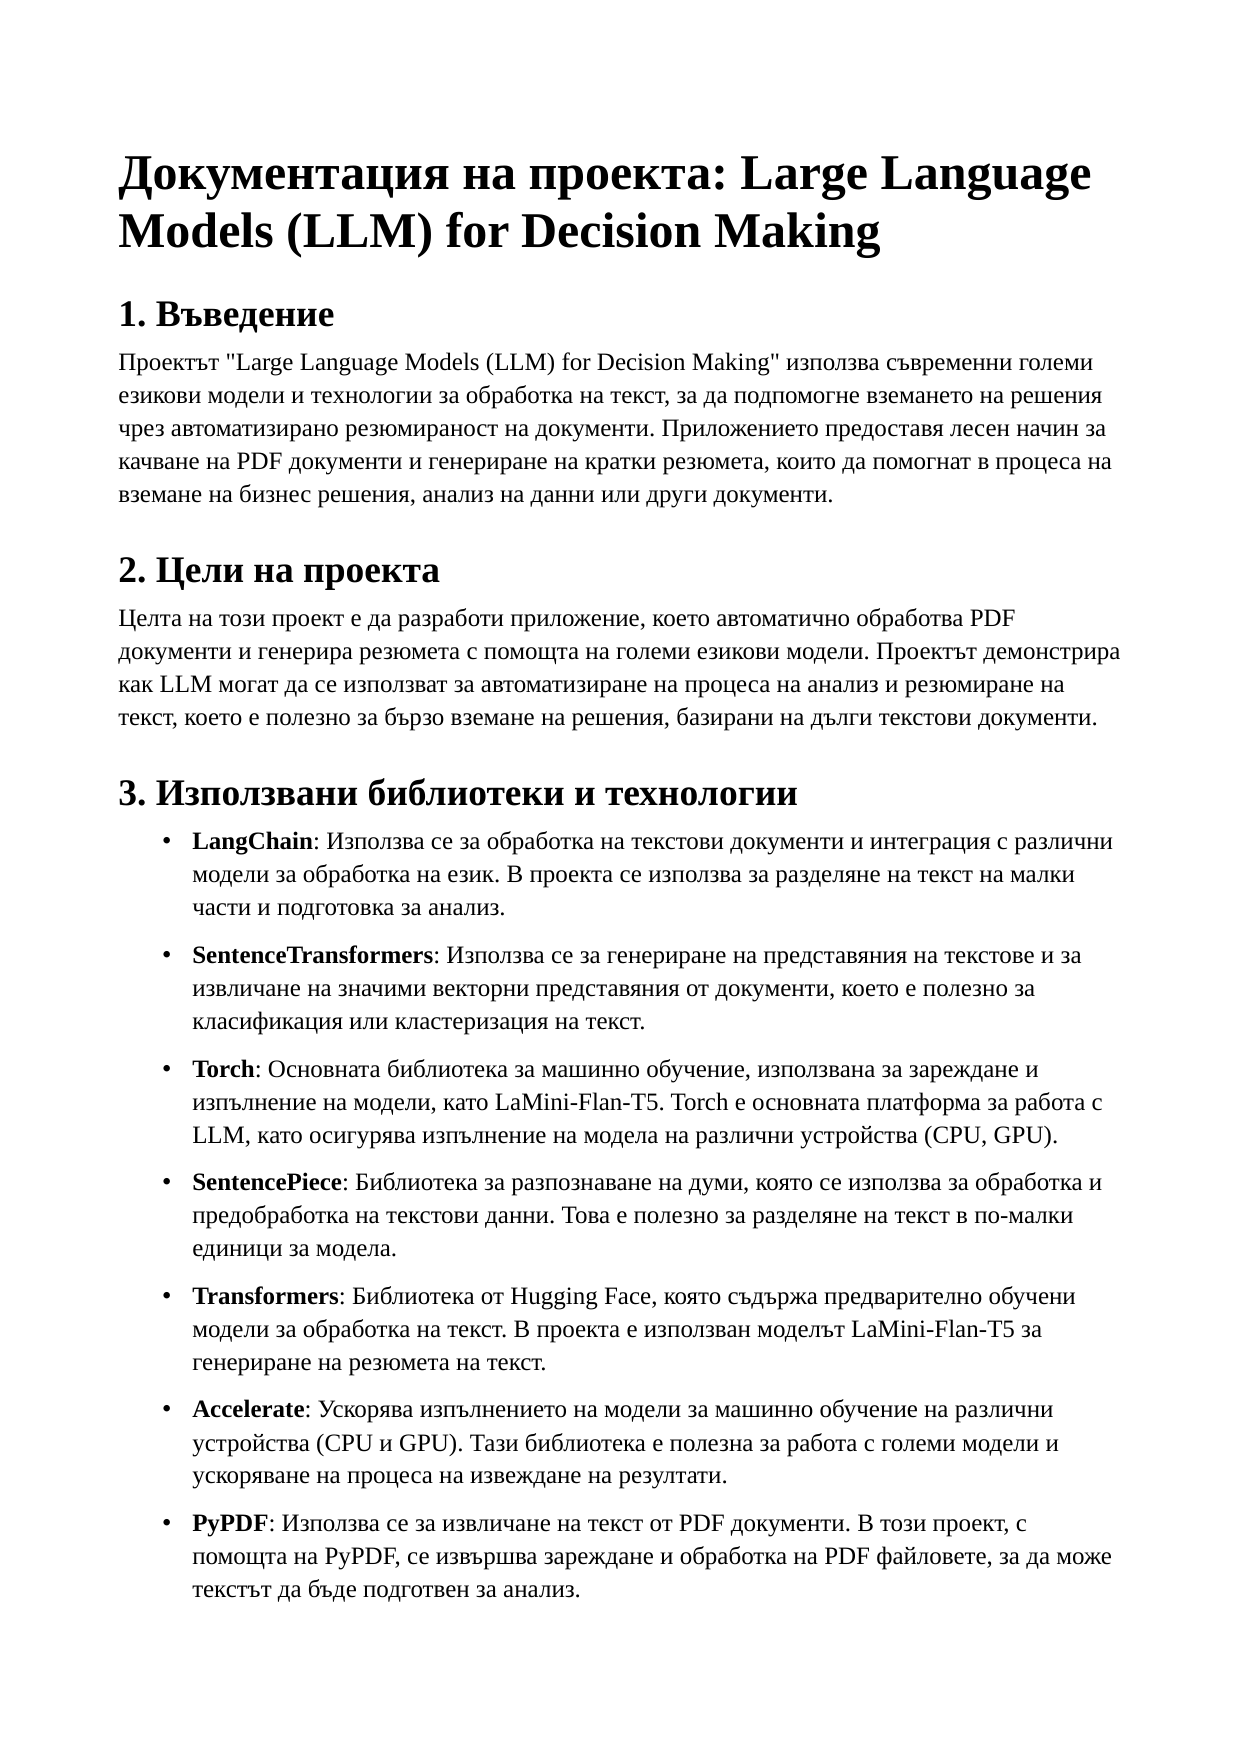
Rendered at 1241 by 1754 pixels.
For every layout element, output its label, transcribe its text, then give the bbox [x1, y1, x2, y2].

subtitle 1. Въведение [118, 291, 1122, 334]
list Torch: Основната библиотека за машинно обучение, използвана за зареждане и изпълнение на модели, като LaMini-Flan-T5. Torch е основната платформа за работа с LLM, като осигурява изпълнение на модела на различни устройства (CPU, GPU). [162, 1054, 1122, 1148]
subtitle Документация на проекта: Large Language Models (LLM) for Decision Making [118, 143, 1122, 258]
text Целта на този проект е да разработи приложение, което автоматично обработва PDF документи и генерира резюмета с помощта на големи езикови модели. Проектът демонстрира как LLM могат да се използват за автоматизиране на процеса на анализ и резюмиране на текст, което е полезно за бързо вземане на решения, базирани на дълги текстови документи. [118, 603, 1122, 731]
list SentenceTransformers: Използва се за генериране на представяния на текстове и за извличане на значими векторни представяния от документи, което е полезно за класификация или кластеризация на текст. [162, 940, 1122, 1035]
subtitle 3. Използвани библиотеки и технологии [118, 771, 1122, 814]
list LangChain: Използва се за обработка на текстови документи и интеграция с различни модели за обработка на език. В проекта се използва за разделяне на текст на малки части и подготовка за анализ. [162, 826, 1122, 921]
list SentencePiece: Библиотека за разпознаване на думи, която се използва за обработка и предобработка на текстови данни. Това е полезно за разделяне на текст в по-малки единици за модела. [162, 1167, 1122, 1262]
text Проектът "Large Language Models (LLM) for Decision Making" използва съвременни големи езикови модели и технологии за обработка на текст, за да подпомогне вземането на решения чрез автоматизирано резюмираност на документи. Приложението предоставя лесен начин за качване на PDF документи и генериране на кратки резюмета, които да помогнат в процеса на вземане на бизнес решения, анализ на данни или други документи. [118, 347, 1122, 508]
list Transformers: Библиотека от Hugging Face, която съдържа предварително обучени модели за обработка на текст. В проекта е използван моделът LaMini-Flan-T5 за генериране на резюмета на текст. [162, 1281, 1122, 1376]
list Accelerate: Ускорява изпълнението на модели за машинно обучение на различни устройства (CPU и GPU). Тази библиотека е полезна за работа с големи модели и ускоряване на процеса на извеждане на резултати. [162, 1394, 1122, 1489]
subtitle 2. Цели на проекта [118, 548, 1122, 591]
list PyPDF: Използва се за извличане на текст от PDF документи. В този проект, с помощта на PyPDF, се извършва зареждане и обработка на PDF файловете, за да може текстът да бъде подготвен за анализ. [162, 1508, 1122, 1603]
